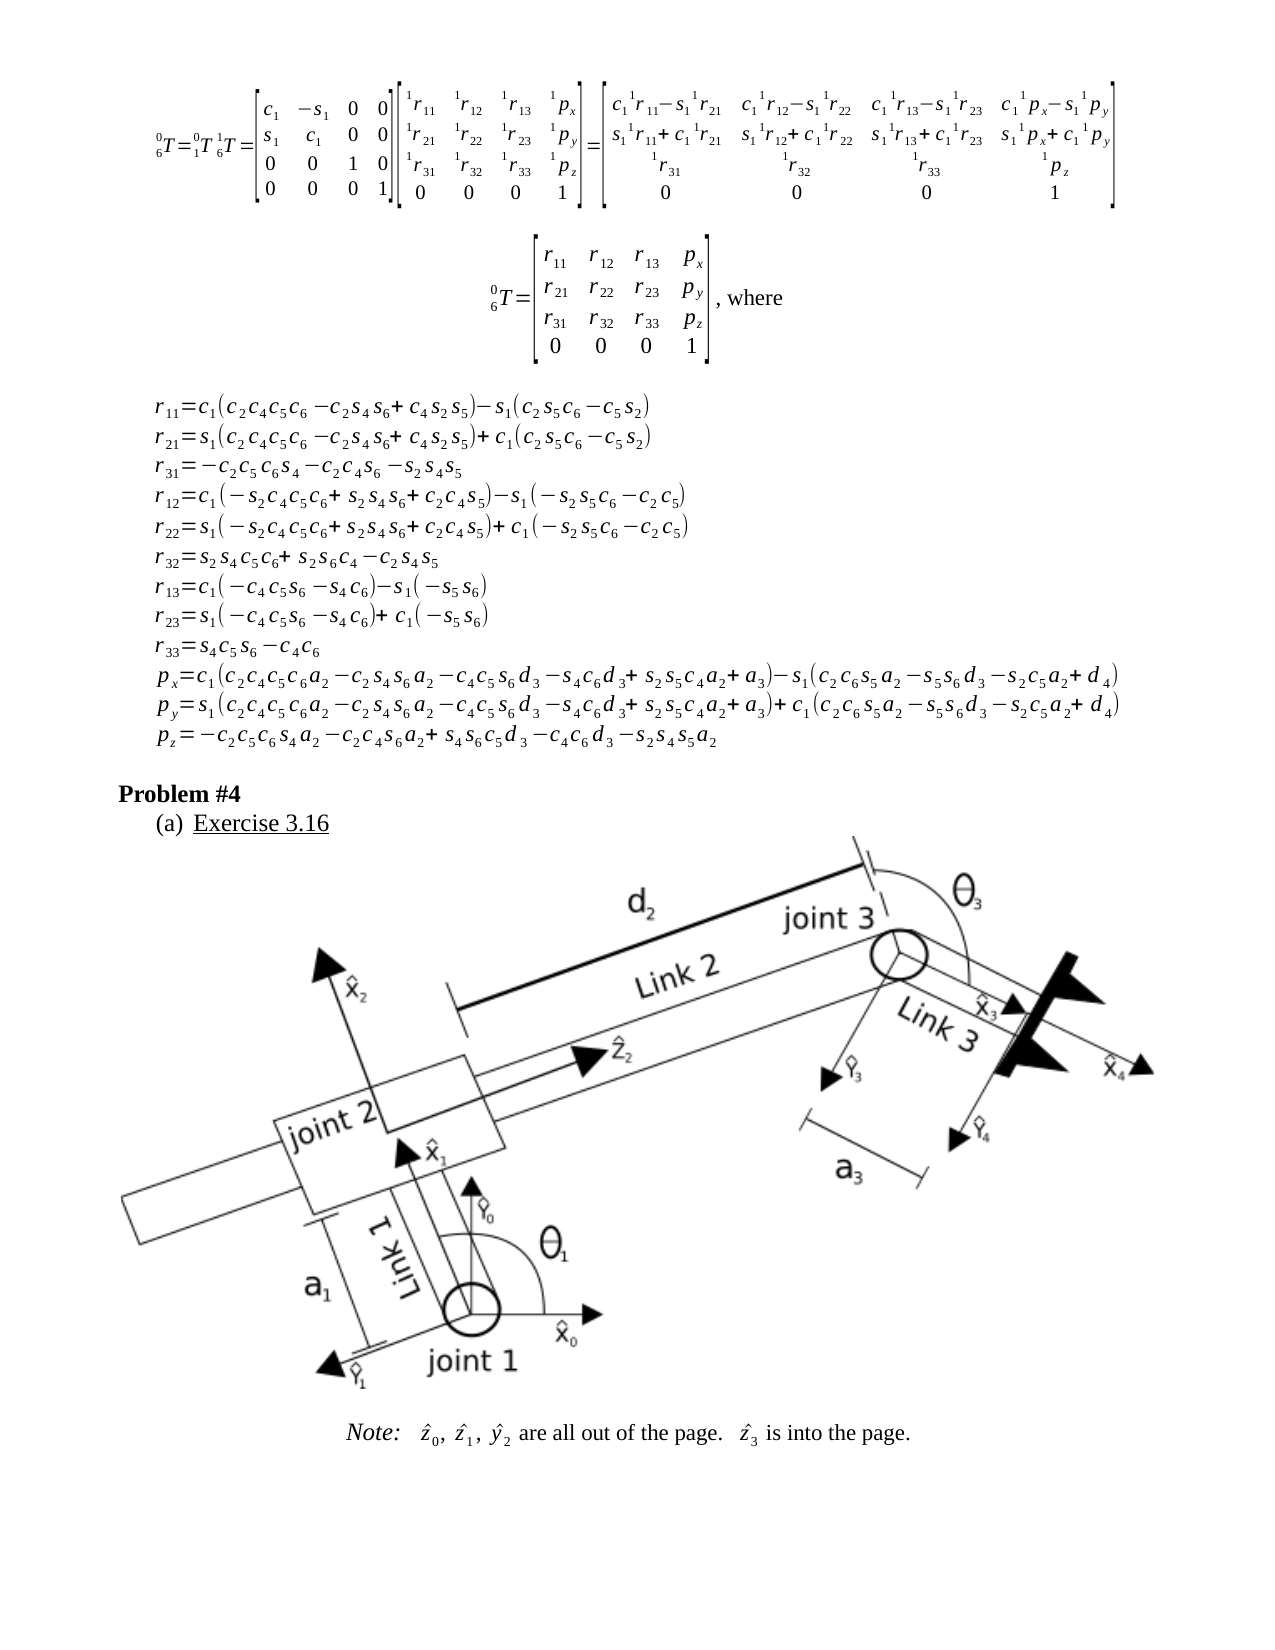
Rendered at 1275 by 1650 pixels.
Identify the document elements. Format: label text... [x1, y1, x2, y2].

picture [120, 836, 1155, 1389]
list Exercise 3.16 [156, 808, 1157, 837]
text Note: [118, 1417, 1157, 1449]
text Problem #4 [118, 779, 1157, 808]
